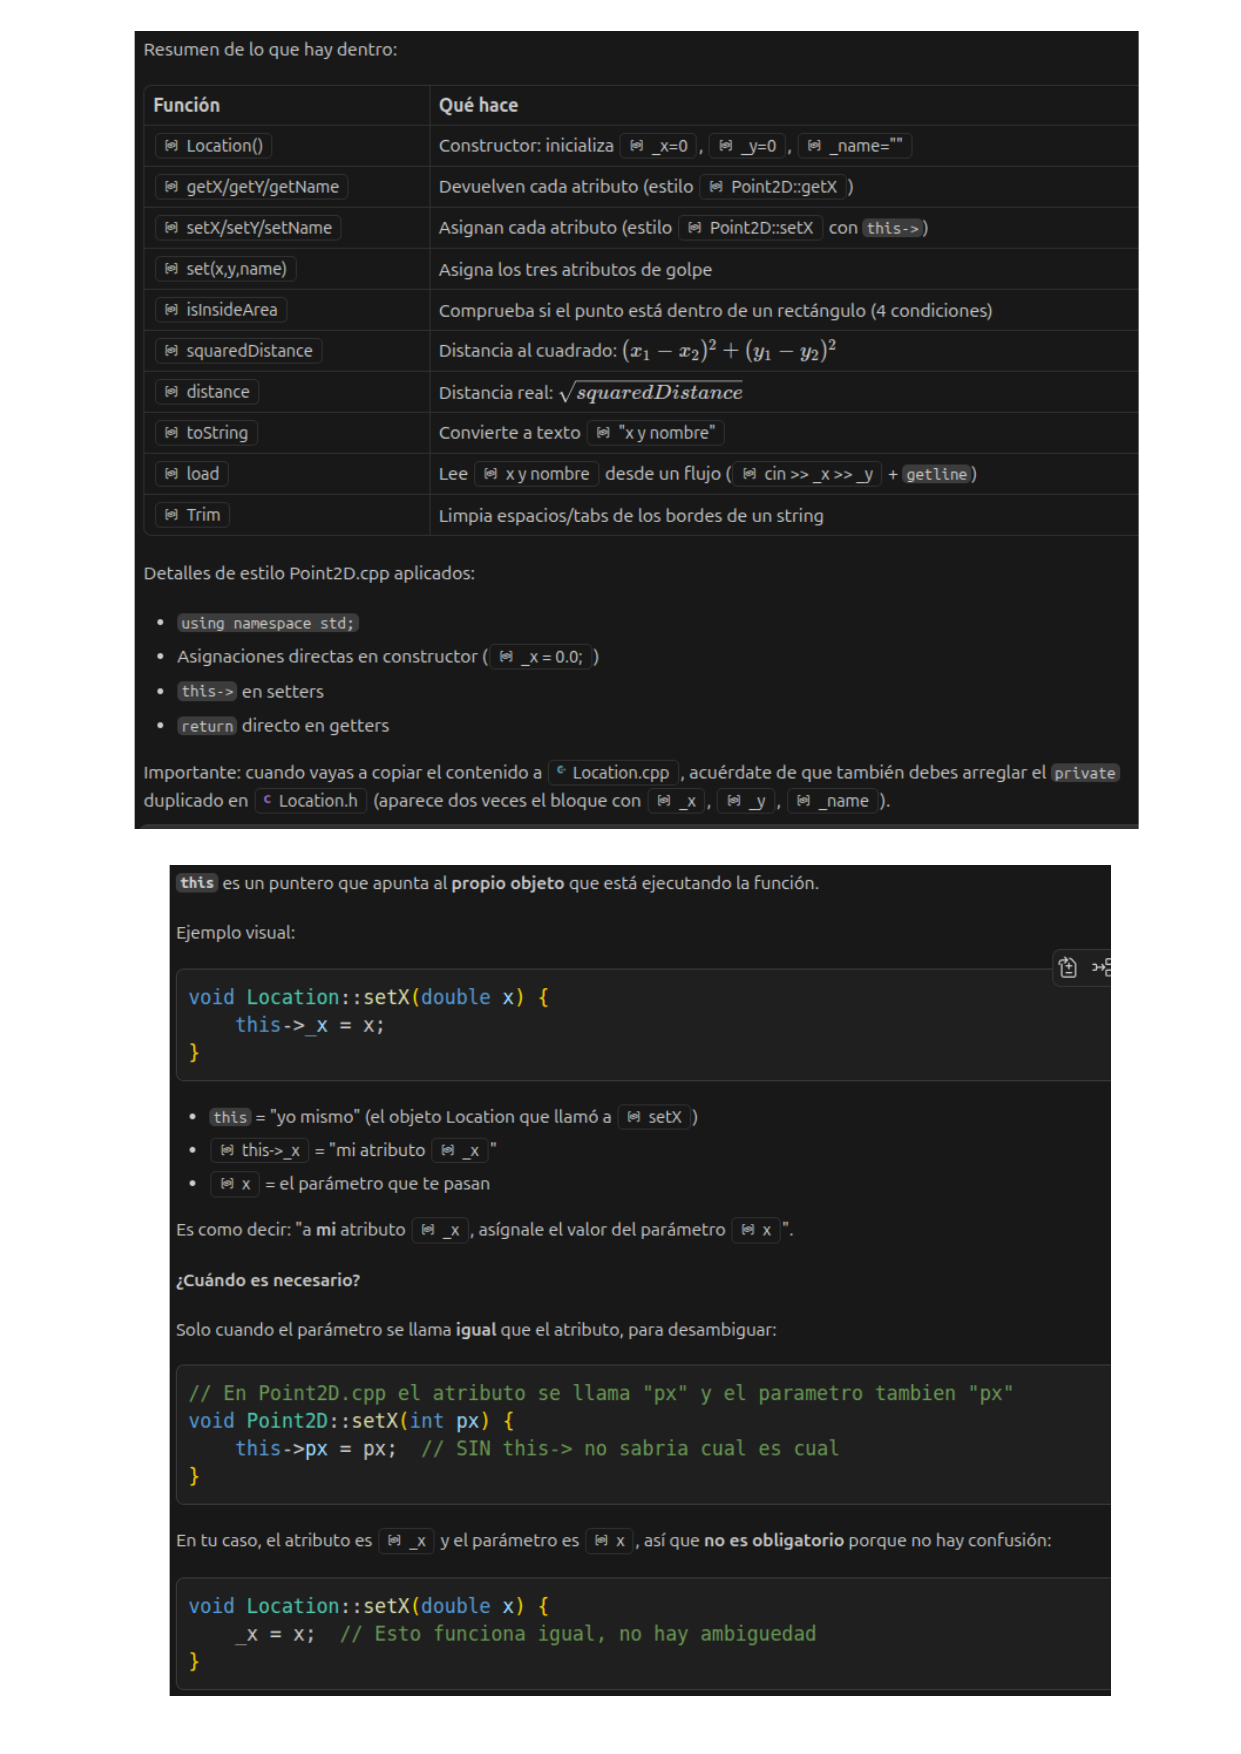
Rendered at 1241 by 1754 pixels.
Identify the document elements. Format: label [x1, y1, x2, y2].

picture [134, 31, 1139, 829]
picture [169, 865, 1111, 1696]
